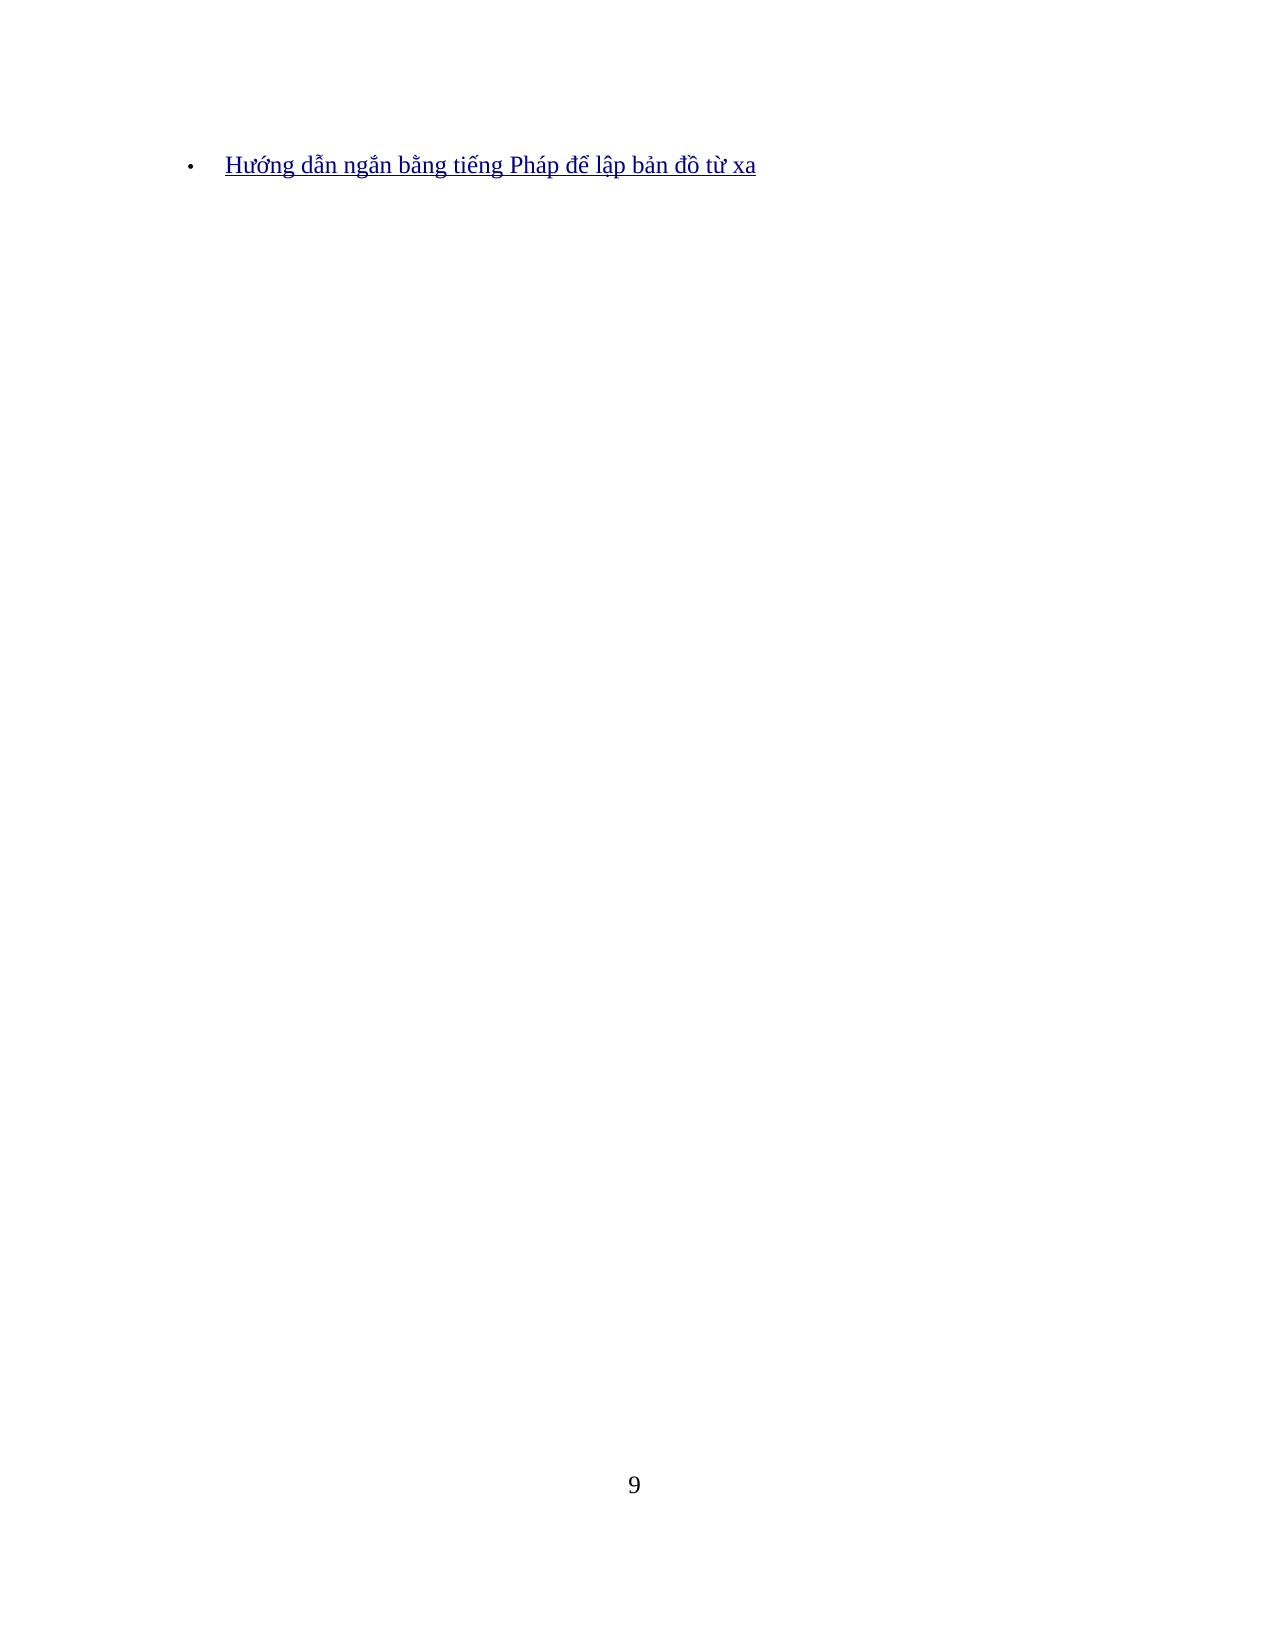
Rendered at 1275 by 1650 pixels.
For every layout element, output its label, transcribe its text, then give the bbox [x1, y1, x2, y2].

list Hướng dẫn ngắn bằng tiếng Pháp để lập bản đồ từ xa [187, 150, 1125, 179]
